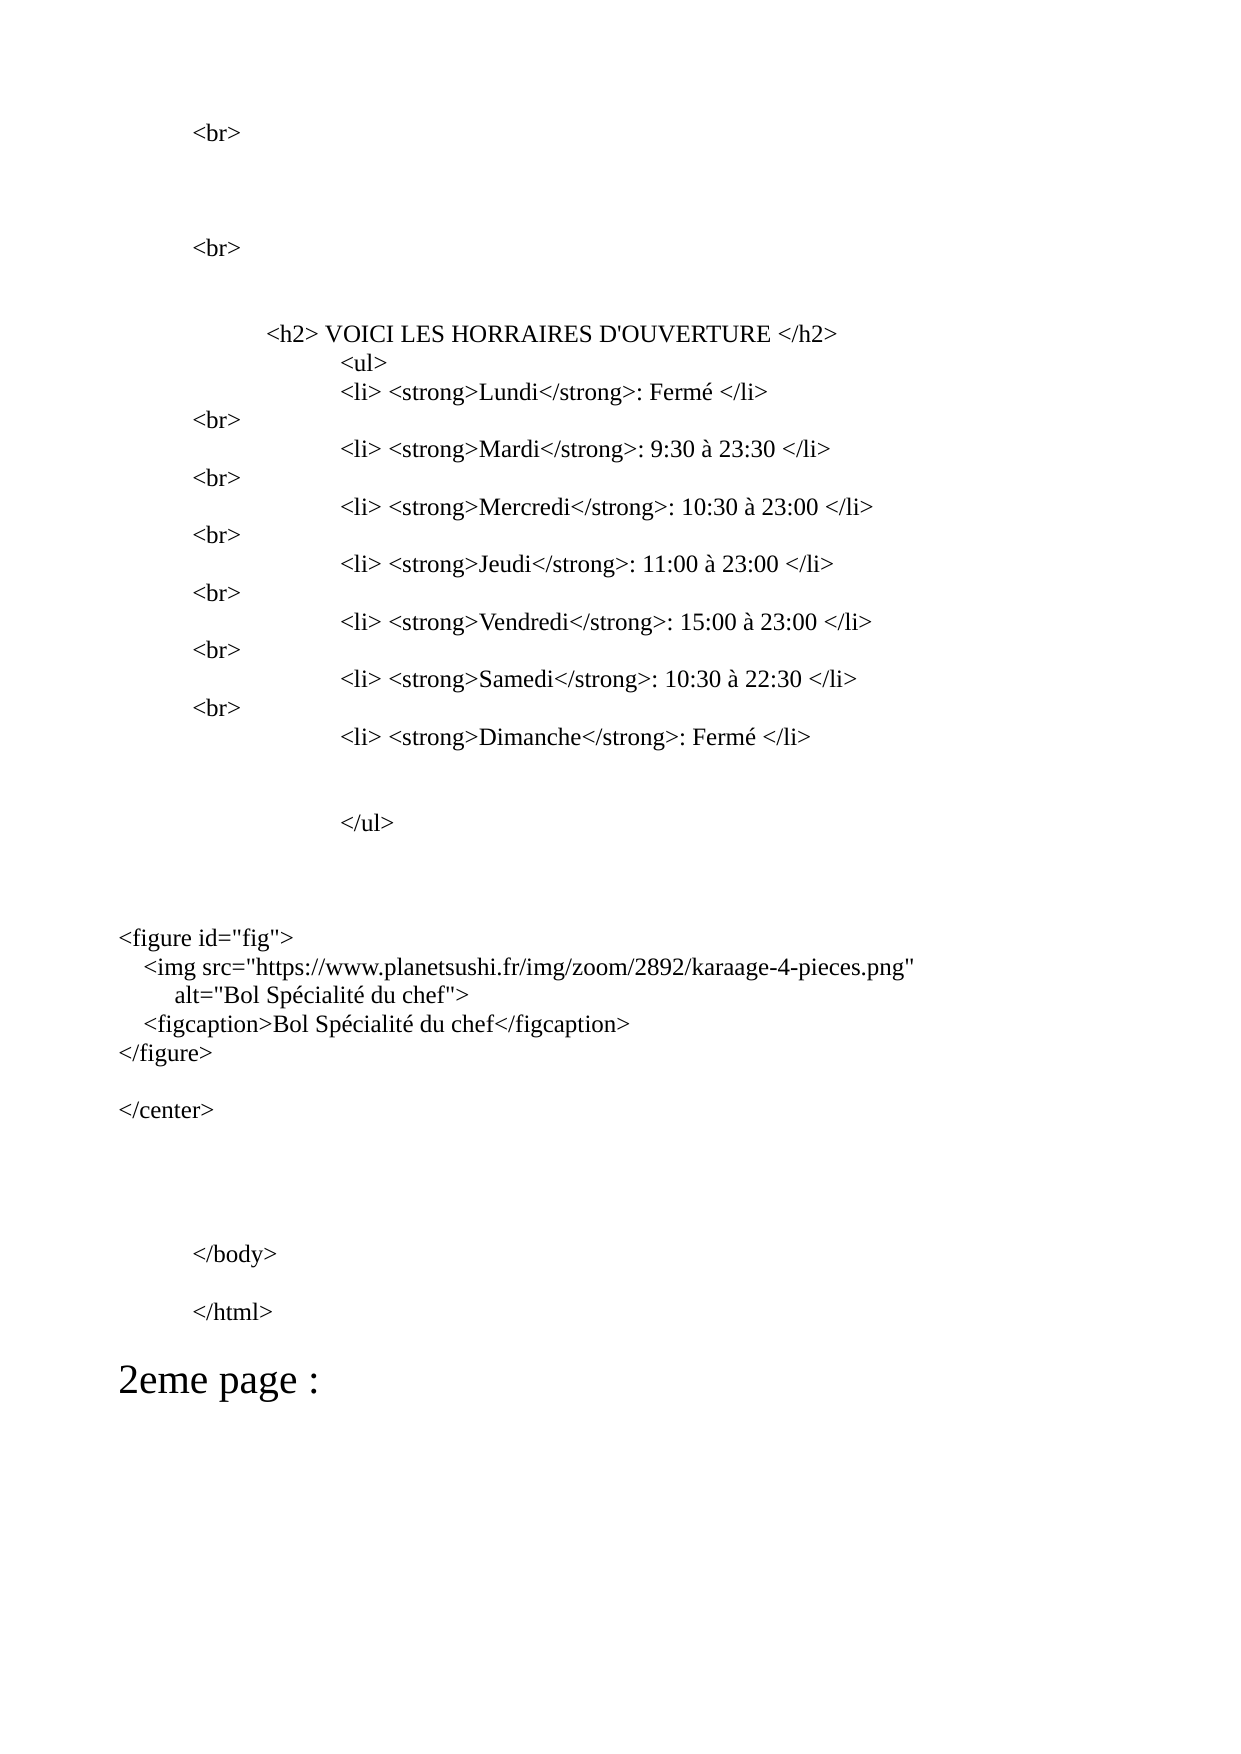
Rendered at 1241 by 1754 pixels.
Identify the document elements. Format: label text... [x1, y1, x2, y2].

text <h2> VOICI LES HORRAIRES D'OUVERTURE </h2> [118, 319, 1122, 348]
text </body> [118, 1239, 1122, 1268]
text <figcaption>Bol Spécialité du chef</figcaption> [118, 1009, 1122, 1038]
text <li> <strong>Jeudi</strong>: 11:00 à 23:00 </li> [118, 549, 1122, 578]
text <li> <strong>Mercredi</strong>: 10:30 à 23:00 </li> [118, 492, 1122, 521]
text 2eme page : [118, 1354, 1122, 1402]
text </center> [118, 1096, 1122, 1124]
text <br> [118, 463, 1122, 492]
text <br> [118, 521, 1122, 549]
text <br> [118, 693, 1122, 722]
text <li> <strong>Samedi</strong>: 10:30 à 22:30 </li> [118, 664, 1122, 693]
text <img src="https://www.planetsushi.fr/img/zoom/2892/karaage-4-pieces.png" [118, 952, 1122, 981]
text </figure> [118, 1038, 1122, 1067]
text <br> [118, 578, 1122, 607]
text <li> <strong>Vendredi</strong>: 15:00 à 23:00 </li> [118, 607, 1122, 636]
text <br> [118, 233, 1122, 262]
text <br> [118, 636, 1122, 664]
text <br> [118, 406, 1122, 434]
text <br> [118, 118, 1122, 147]
text </html> [118, 1297, 1122, 1326]
text <figure id="fig"> [118, 923, 1122, 952]
text <li> <strong>Mardi</strong>: 9:30 à 23:30 </li> [118, 434, 1122, 463]
text <ul> [118, 348, 1122, 377]
text alt="Bol Spécialité du chef"> [118, 981, 1122, 1009]
text </ul> [118, 808, 1122, 837]
text <li> <strong>Lundi</strong>: Fermé </li> [118, 377, 1122, 406]
text <li> <strong>Dimanche</strong>: Fermé </li> [118, 722, 1122, 751]
